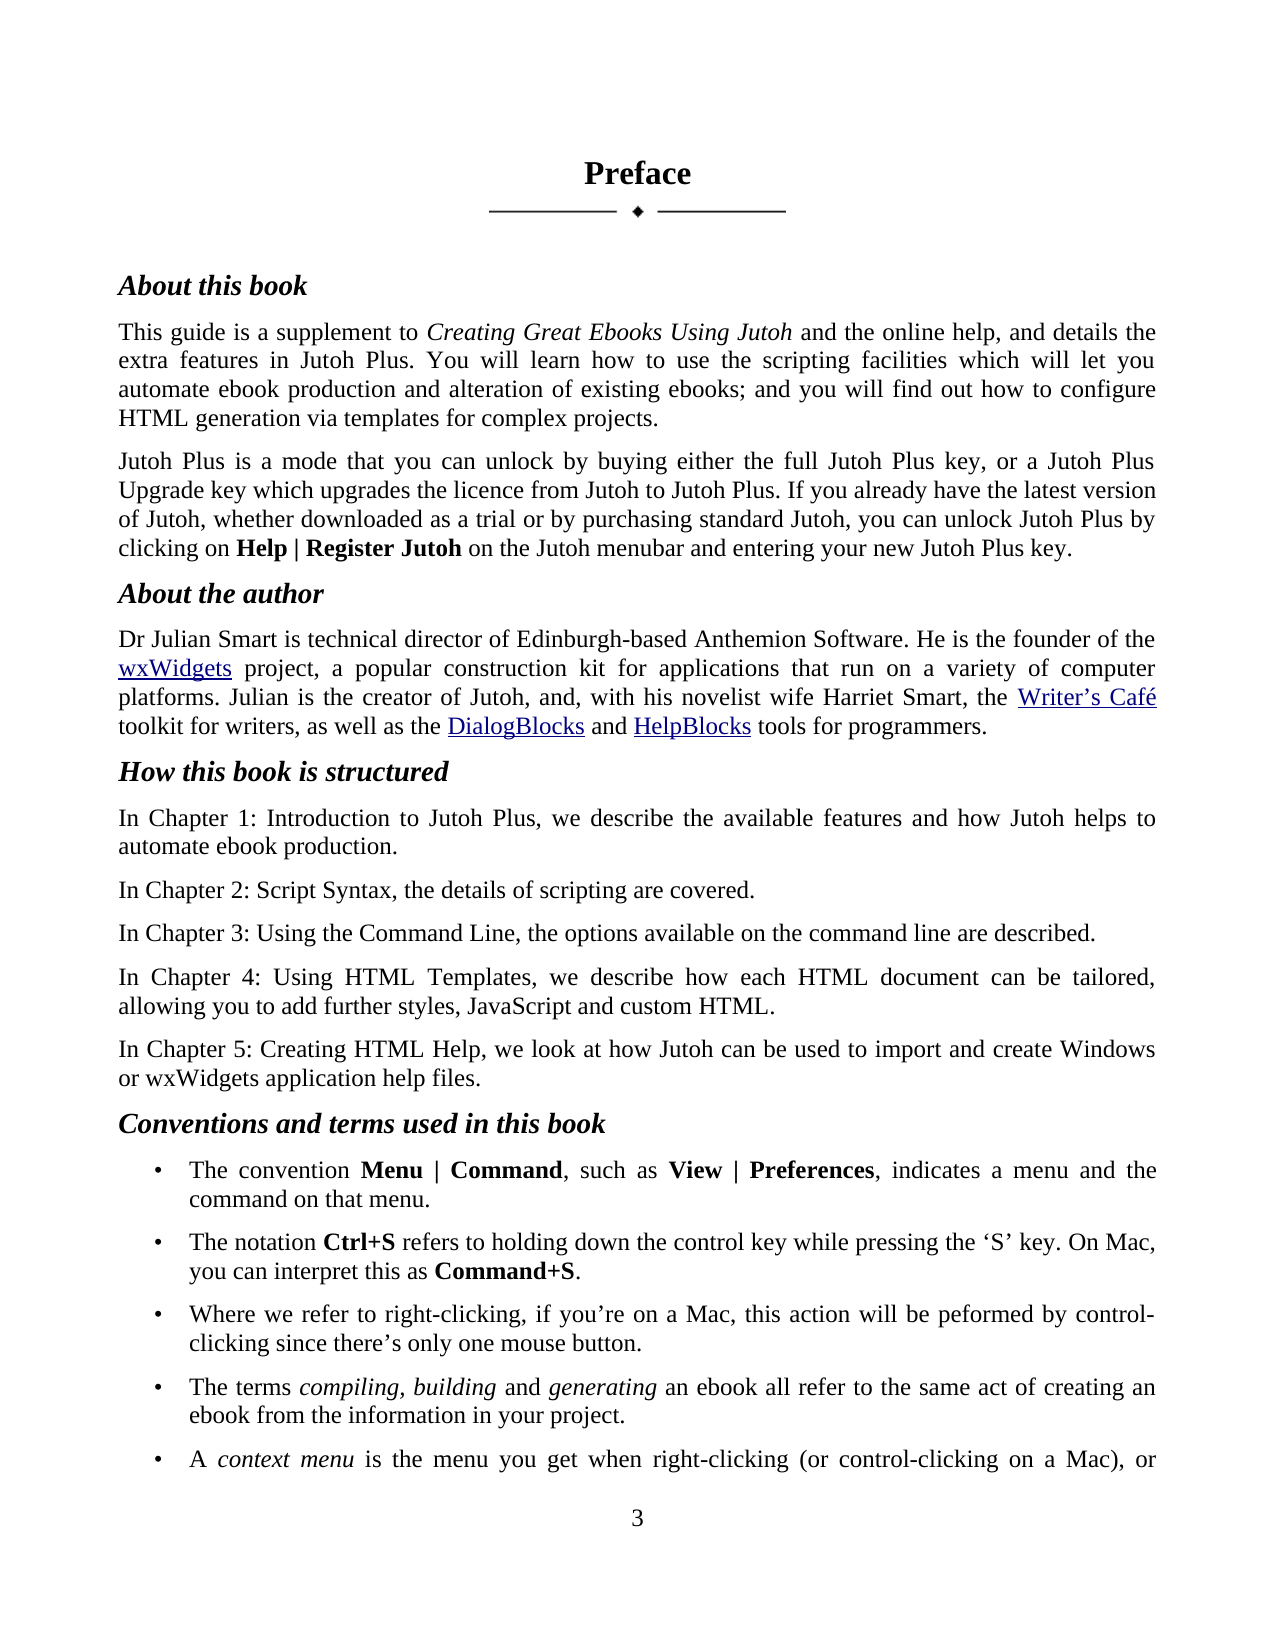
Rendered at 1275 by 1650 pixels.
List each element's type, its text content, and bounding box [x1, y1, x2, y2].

subtitle Preface [118, 153, 1157, 192]
text This guide is a supplement to Creating Great Ebooks Using Jutoh and the online help, and details the extra features in Jutoh Plus. You will learn how to use the scripting facilities which will let you automate ebook production and alteration of existing ebooks; and you will find out how to configure HTML generation via templates for complex projects. [118, 317, 1157, 432]
text In Chapter 4: Using HTML Templates, we describe how each HTML document can be tailored, allowing you to add further styles, JavaScript and custom HTML. [118, 962, 1157, 1019]
list The convention Menu | Command, such as View | Preferences, indicates a menu and the command on that menu. [153, 1155, 1157, 1212]
text In Chapter 2: Script Syntax, the details of scripting are covered. [118, 875, 1157, 904]
text In Chapter 3: Using the Command Line, the options available on the command line are described. [118, 918, 1157, 947]
picture [489, 203, 786, 221]
subtitle Conventions and terms used in this book [118, 1107, 1157, 1140]
list The notation Ctrl+S refers to holding down the control key while pressing the ‘S’ key. On Mac, you can interpret this as Command+S. [153, 1227, 1157, 1285]
subtitle About this book [118, 268, 1157, 302]
list A context menu is the menu you get when right-clicking (or control-clicking on a Mac), or [153, 1444, 1157, 1473]
text In Chapter 1: Introduction to Jutoh Plus, we describe the available features and how Jutoh helps to automate ebook production. [118, 803, 1157, 860]
list The terms compiling, building and generating an ebook all refer to the same act of creating an ebook from the information in your project. [153, 1372, 1157, 1429]
text In Chapter 5: Creating HTML Help, we look at how Jutoh can be used to import and create Windows or wxWidgets application help files. [118, 1034, 1157, 1092]
subtitle About the author [118, 576, 1157, 610]
text Jutoh Plus is a mode that you can unlock by buying either the full Jutoh Plus key, or a Jutoh Plus Upgrade key which upgrades the licence from Jutoh to Jutoh Plus. If you already have the latest version of Jutoh, whether downloaded as a trial or by purchasing standard Jutoh, you can unlock Jutoh Plus by clicking on Help | Register Jutoh on the Jutoh menubar and entering your new Jutoh Plus key. [118, 446, 1157, 561]
text Dr Julian Smart is technical director of Edinburgh-based Anthemion Software. He is the founder of the wxWidgets project, a popular construction kit for applications that run on a variety of computer platforms. Julian is the creator of Jutoh, and, with his novelist wife Harriet Smart, the Writer’s Café toolkit for writers, as well as the DialogBlocks and HelpBlocks tools for programmers. [118, 624, 1157, 739]
list Where we refer to right-clicking, if you’re on a Mac, this action will be peformed by control-clicking since there’s only one mouse button. [153, 1299, 1157, 1357]
subtitle How this book is structured [118, 754, 1157, 788]
